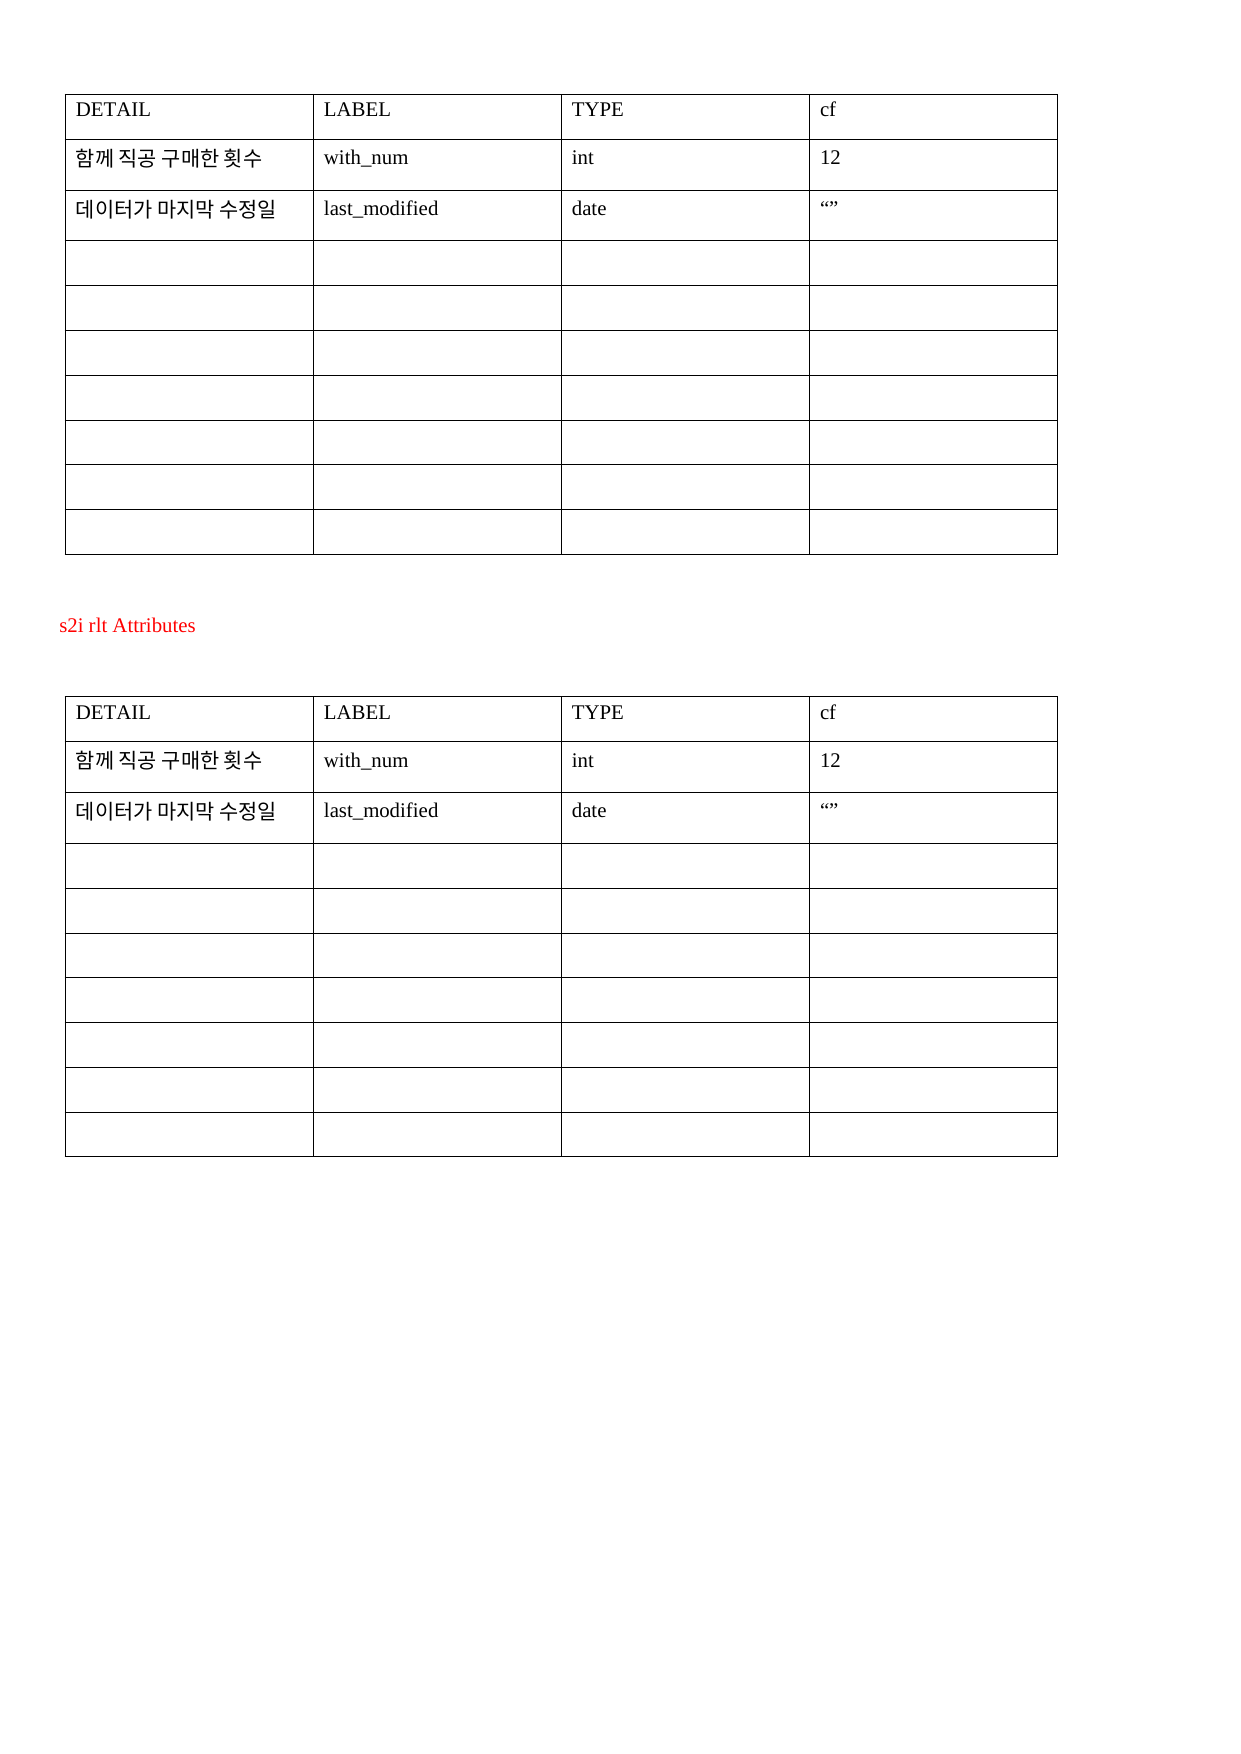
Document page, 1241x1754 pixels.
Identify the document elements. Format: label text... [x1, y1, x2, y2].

table_cell int [562, 742, 809, 792]
table_cell [66, 376, 313, 419]
table_cell [66, 510, 313, 554]
table_cell int [562, 140, 809, 189]
table_cell [562, 844, 809, 888]
table_cell [810, 844, 1057, 888]
table_cell [562, 1113, 809, 1156]
table_cell [810, 241, 1057, 285]
table_cell [810, 510, 1057, 554]
table_cell [66, 286, 313, 330]
table_cell [66, 934, 313, 977]
table_header cf [810, 95, 1057, 138]
table_cell last_modified [314, 793, 561, 843]
table_cell [810, 465, 1057, 509]
table_cell with_num [314, 742, 561, 792]
table_cell with_num [314, 140, 561, 189]
table_cell [562, 331, 809, 375]
table_cell last_modified [314, 191, 561, 240]
table_cell [314, 1023, 561, 1067]
table_cell [66, 1023, 313, 1067]
table_cell [314, 241, 561, 285]
table_header DETAIL [66, 697, 313, 741]
table_cell [562, 286, 809, 330]
table_cell [314, 844, 561, 888]
table_cell [810, 978, 1057, 1022]
table_cell 12 [810, 140, 1057, 189]
table_cell [66, 421, 313, 464]
table_cell [314, 421, 561, 464]
table_cell “” [810, 793, 1057, 843]
table_cell [66, 465, 313, 509]
table_cell “” [810, 191, 1057, 240]
table_cell 함께 직공 구매한 횟수 [66, 140, 313, 189]
table_cell [562, 1068, 809, 1112]
table_cell [810, 1023, 1057, 1067]
table_cell [562, 889, 809, 932]
table_cell [314, 510, 561, 554]
table_cell [314, 465, 561, 509]
table_cell [562, 465, 809, 509]
table_cell [314, 376, 561, 419]
table_header TYPE [562, 697, 809, 741]
table_cell date [562, 793, 809, 843]
table_cell [66, 844, 313, 888]
table_cell [810, 889, 1057, 932]
table_cell [66, 889, 313, 932]
table_cell 12 [810, 742, 1057, 792]
table_cell [66, 1113, 313, 1156]
table_cell 함께 직공 구매한 횟수 [66, 742, 313, 792]
table_cell [314, 889, 561, 932]
table_cell [66, 978, 313, 1022]
table_cell [314, 934, 561, 977]
table_cell [66, 331, 313, 375]
table_cell [314, 286, 561, 330]
text s2i rlt Attributes [59, 613, 1181, 637]
table_header DETAIL [66, 95, 313, 138]
table_cell [810, 286, 1057, 330]
table_header LABEL [314, 95, 561, 138]
table_cell [66, 1068, 313, 1112]
table_cell [562, 421, 809, 464]
table_header LABEL [314, 697, 561, 741]
table_cell [810, 934, 1057, 977]
table_cell [562, 978, 809, 1022]
table_cell 데이터가 마지막 수정일 [66, 191, 313, 240]
table_cell [562, 376, 809, 419]
table_cell [562, 934, 809, 977]
table_cell [562, 241, 809, 285]
table_cell [810, 421, 1057, 464]
table_cell [314, 978, 561, 1022]
table_cell [314, 1113, 561, 1156]
table_cell [810, 1113, 1057, 1156]
table_header TYPE [562, 95, 809, 138]
table_cell [562, 1023, 809, 1067]
table_cell [810, 376, 1057, 419]
table_header cf [810, 697, 1057, 741]
table_cell 데이터가 마지막 수정일 [66, 793, 313, 843]
table_cell [562, 510, 809, 554]
table_cell [810, 1068, 1057, 1112]
table_cell [314, 331, 561, 375]
table_cell [314, 1068, 561, 1112]
table_cell [810, 331, 1057, 375]
table_cell [66, 241, 313, 285]
table_cell date [562, 191, 809, 240]
